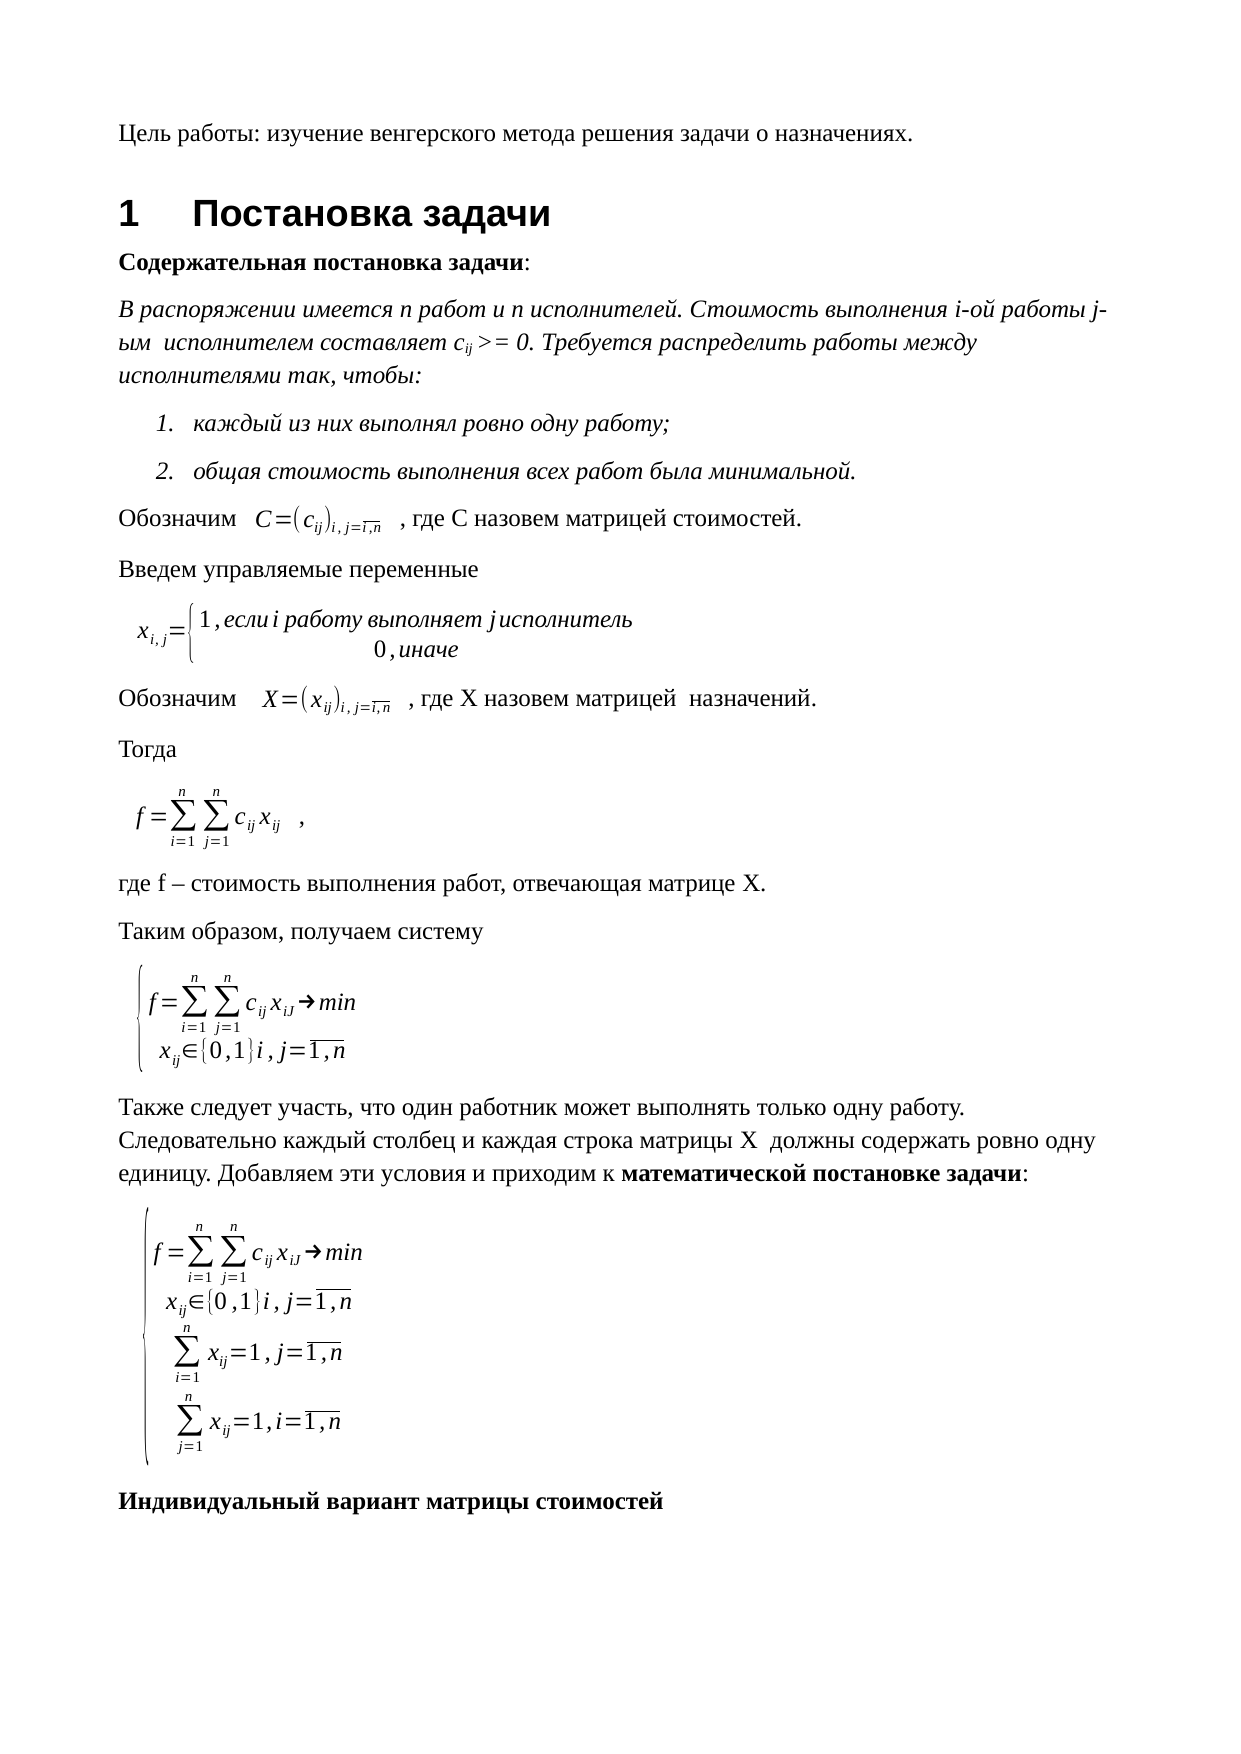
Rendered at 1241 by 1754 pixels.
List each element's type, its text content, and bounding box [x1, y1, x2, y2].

text Тогда [118, 734, 1122, 763]
text , [118, 782, 1122, 849]
subtitle Постановка задачи [118, 191, 1122, 234]
text Индивидуальный вариант матрицы стоимостей [118, 1486, 1122, 1514]
text Содержательная постановка задачи: [118, 247, 1122, 276]
list общая стоимость выполнения всех работ была минимальной. [156, 456, 1122, 484]
text В распоряжении имеется n работ и n исполнителей. Стоимость выполнения i-ой работы j-ым исполнителем составляет cij >= 0. Требуется распределить работы между исполнителями так, чтобы: [118, 294, 1122, 389]
text Цель работы: изучение венгерского метода решения задачи о назначениях. [118, 118, 1122, 147]
text Обозначим, где C назовем матрицей стоимостей. [118, 503, 1122, 536]
text Также следует участь, что один работник может выполнять только одну работу. Следовательно каждый столбец и каждая строка матрицы X должны содержать ровно одну единицу. Добавляем эти условия и приходим к математической постановке задачи: [118, 1092, 1122, 1187]
text Введем управляемые переменные [118, 554, 1122, 583]
text где f – стоимость выполнения работ, отвечающая матрице X. [118, 868, 1122, 897]
text Обозначим , где X назовем матрицей назначений. [118, 683, 1122, 716]
text Таким образом, получаем систему [118, 916, 1122, 945]
list каждый из них выполнял ровно одну работу; [156, 408, 1122, 437]
